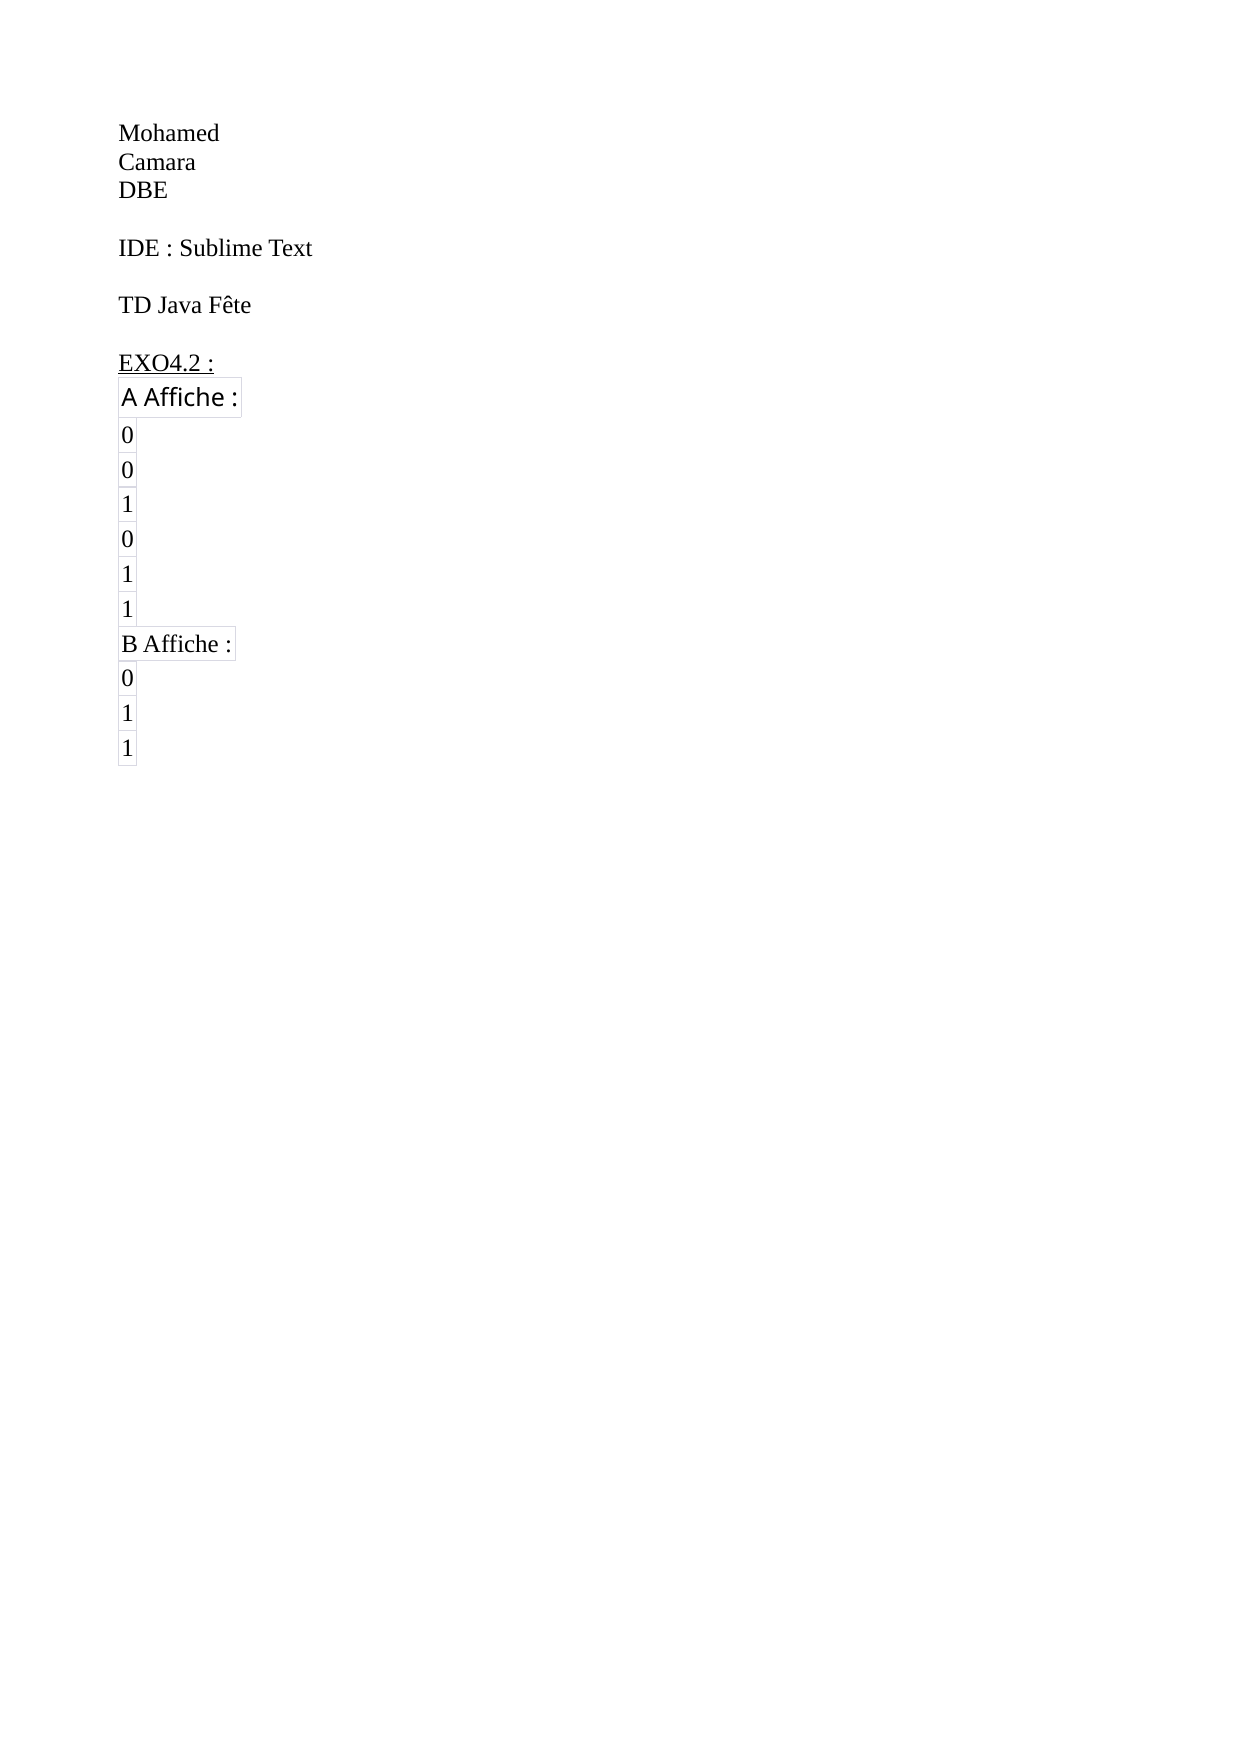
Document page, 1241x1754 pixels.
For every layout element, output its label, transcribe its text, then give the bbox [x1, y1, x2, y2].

text 1 [119, 488, 136, 521]
text DBE [118, 176, 1122, 204]
text [137, 417, 1122, 452]
text [137, 556, 1122, 591]
text 1 [119, 731, 136, 765]
text B Affiche : [119, 627, 235, 660]
text [242, 377, 1122, 417]
text 0 [119, 522, 136, 556]
text 1 [119, 557, 136, 591]
text [236, 626, 1122, 661]
text 1 [119, 696, 136, 730]
text Mohamed [118, 118, 1122, 147]
text [137, 695, 1122, 730]
text 0 [119, 418, 136, 452]
text [137, 661, 1122, 695]
text [137, 591, 1122, 626]
text IDE : Sublime Text [118, 233, 1122, 262]
text EXO4.2 : [118, 348, 1122, 377]
text TD Java Fête [118, 291, 1122, 319]
text 0 [119, 662, 136, 695]
text [137, 730, 1122, 765]
text 0 [119, 453, 136, 486]
text [137, 452, 1122, 487]
text A Affiche : [119, 378, 241, 417]
text 1 [119, 592, 136, 626]
text Camara [118, 147, 1122, 176]
text [137, 487, 1122, 521]
text [137, 521, 1122, 556]
